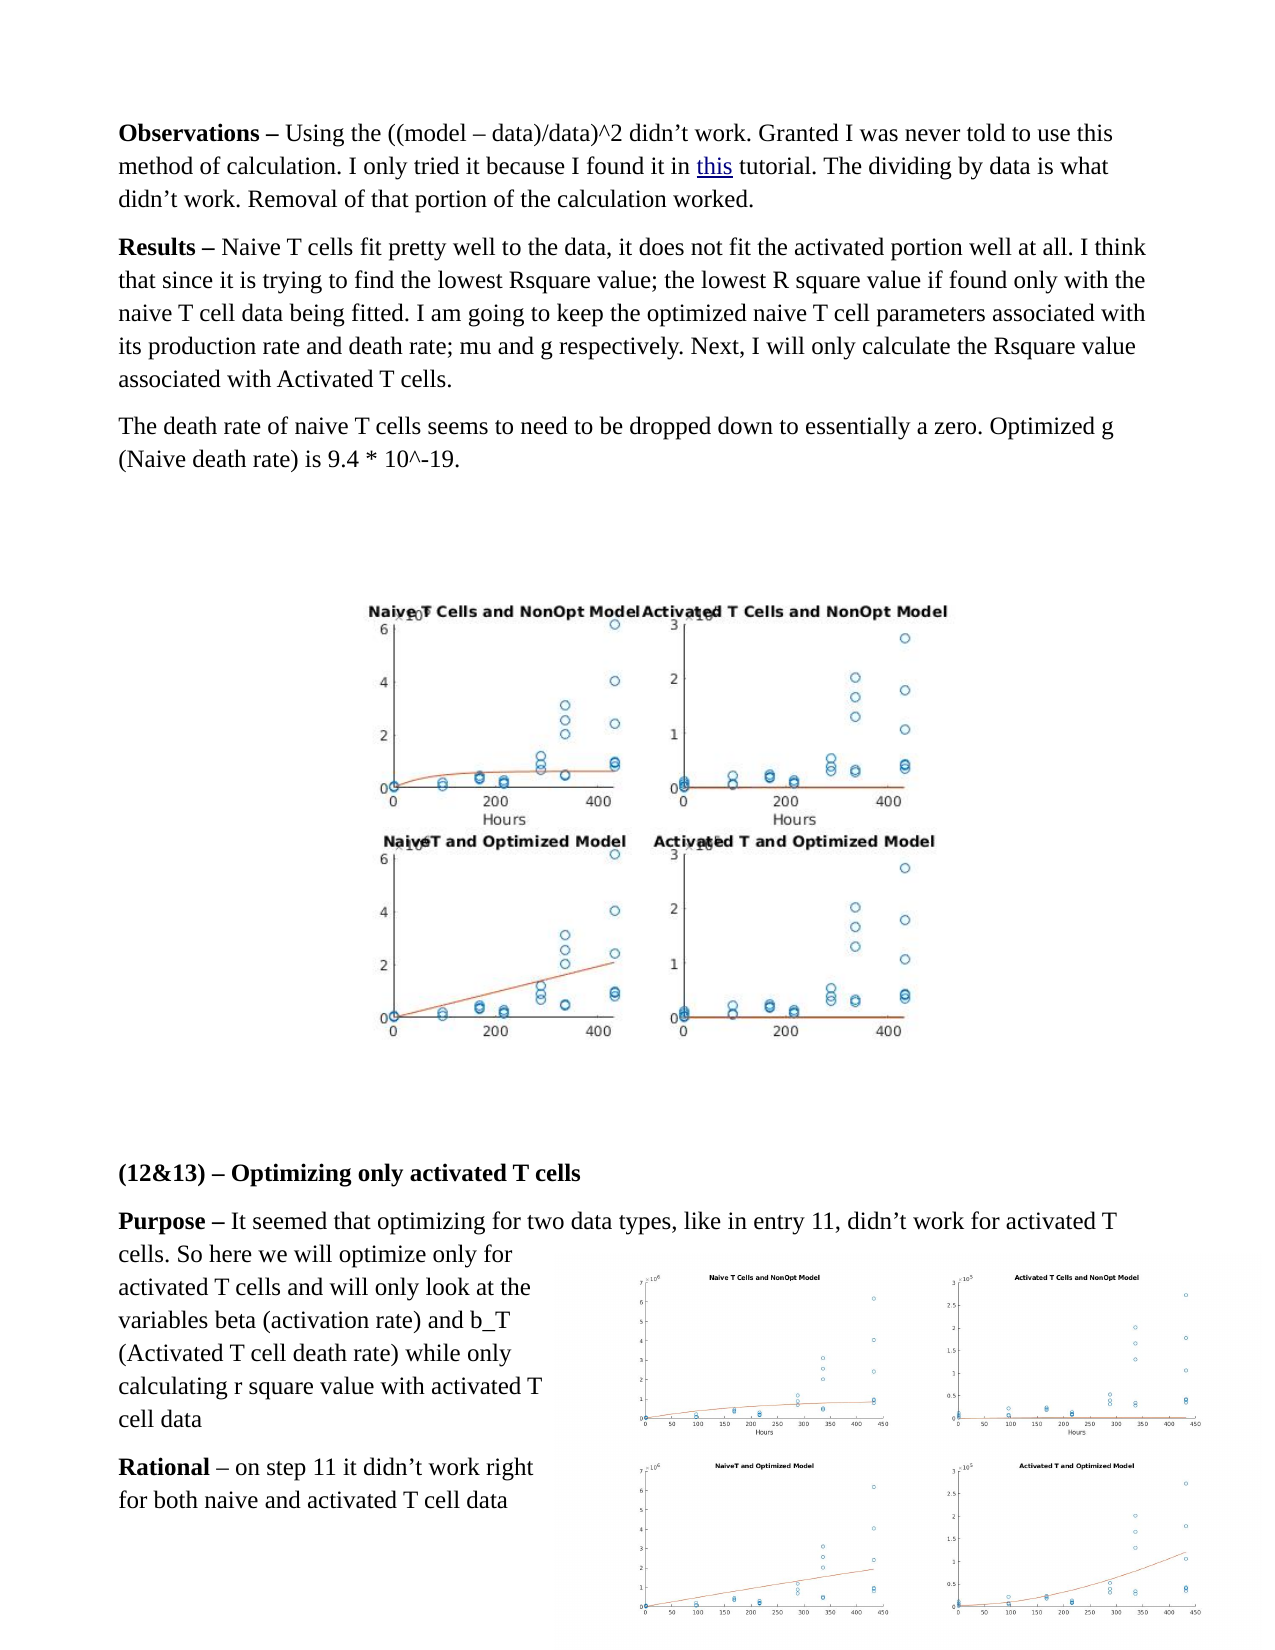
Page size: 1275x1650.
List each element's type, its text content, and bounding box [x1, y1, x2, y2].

picture [553, 1253, 1263, 1650]
text Purpose – It seemed that optimizing for two data types, like in entry 11, didn’t work for activated T cells. So here we will optimize only for activated T cells and will only look at the variables beta (activation rate) and b_T (Activated T cell death rate) while only calculating r square value with activated T cell data [118, 1206, 1157, 1433]
text The death rate of naive T cells seems to need to be dropped down to essentially a zero. Optimized g (Naive death rate) is 9.4 * 10^-19. [118, 411, 1157, 473]
text (12&13) – Optimizing only activated T cells [118, 1158, 1157, 1187]
text Rational – on step 11 it didn’t work right for both naive and activated T cell data [118, 1452, 553, 1514]
picture [308, 587, 967, 1072]
text Observations – Using the ((model – data)/data)^2 didn’t work. Granted I was never told to use this method of calculation. I only tried it because I found it in this tutorial. The dividing by data is what didn’t work. Removal of that portion of the calculation worked. [118, 118, 1157, 213]
text Results – Naive T cells fit pretty well to the data, it does not fit the activated portion well at all. I think that since it is trying to find the lowest Rsquare value; the lowest R square value if found only with the naive T cell data being fitted. I am going to keep the optimized naive T cell parameters associated with its production rate and death rate; mu and g respectively. Next, I will only calculate the Rsquare value associated with Activated T cells. [118, 232, 1157, 393]
